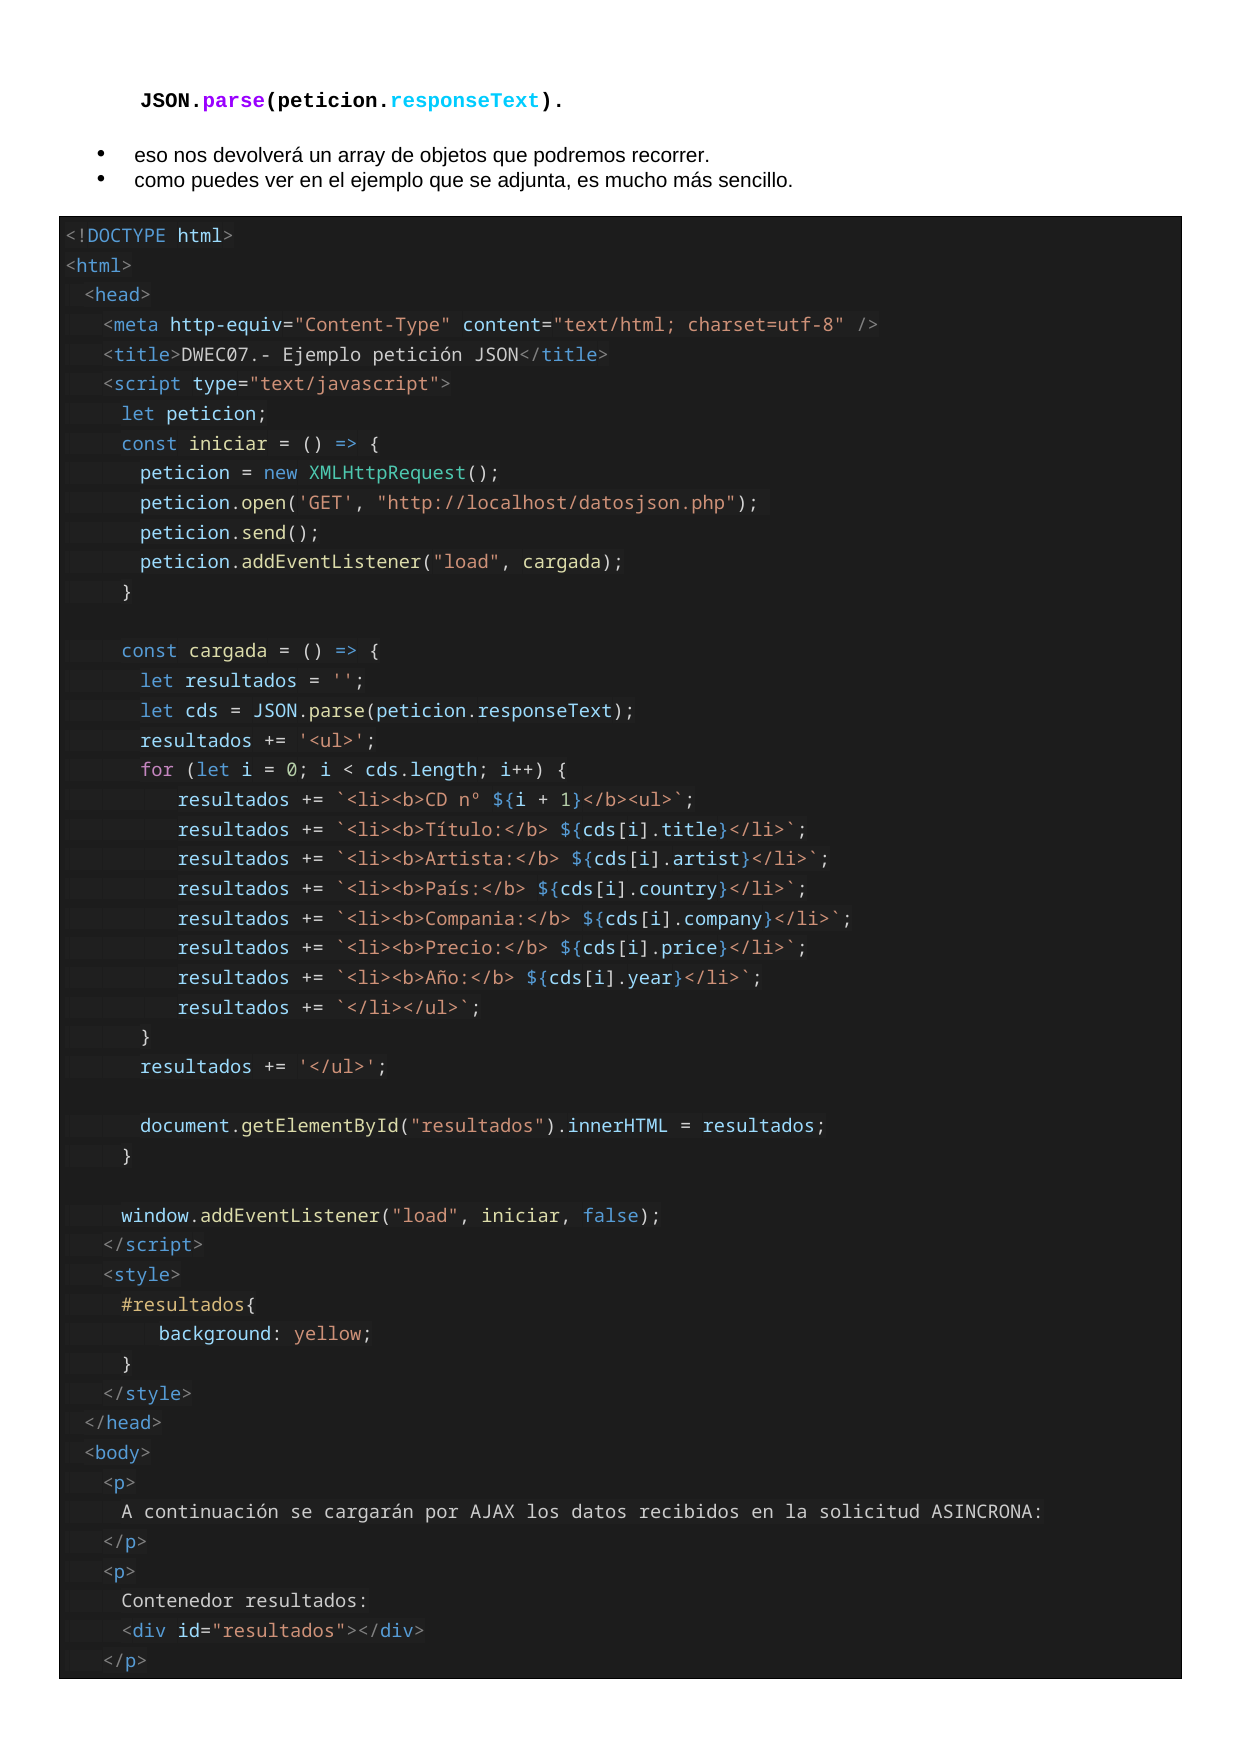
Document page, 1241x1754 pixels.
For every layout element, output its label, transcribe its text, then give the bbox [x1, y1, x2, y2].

list eso nos devolverá un array de objetos que podremos recorrer. [97, 142, 1181, 167]
list como puedes ver en el ejemplo que se adjunta, es mucho más sencillo. [97, 167, 1181, 192]
table_header <!DOCTYPE html> <html> <head> <meta http-equiv="Content-Type" content="text/html; charset=utf-8" /> <title>DWEC07.- Ejemplo petición JSON</title> <script type="text/javascript"> let peticion; const iniciar = () => { peticion = new XMLHttpRequest(); peticion.open('GET', "http://localhost/datosjson.php"); peticion.send(); peticion.addEventListener("load", cargada); } const cargada = () => { let resultados = ''; let cds = JSON.parse(peticion.responseText); resultados += '<ul>'; for (let i = 0; i < cds.length; i++) { resultados += `<li><b>CD nº ${i + 1}</b><ul>`; resultados += `<li><b>Título:</b> ${cds[i].title}</li>`; resultados += `<li><b>Artista:</b> ${cds[i].artist}</li>`; resultados += `<li><b>País:</b> ${cds[i].country}</li>`; resultados += `<li><b>Compania:</b> ${cds[i].company}</li>`; resultados += `<li><b>Precio:</b> ${cds[i].price}</li>`; resultados += `<li><b>Año:</b> ${cds[i].year}</li>`; resultados += `</li></ul>`; } resultados += '</ul>'; document.getElementById("resultados").innerHTML = resultados; } window.addEventListener("load", iniciar, false); </script> <style> #resultados{ background: yellow; } </style> </head> <body> <p> A continuación se cargarán por AJAX los datos recibidos en la solicitud ASINCRONA: </p> <p> Contenedor resultados: <div id="resultados"></div> </p> [60, 217, 1181, 1678]
list JSON.parse(peticion.responseText). [97, 88, 1181, 114]
